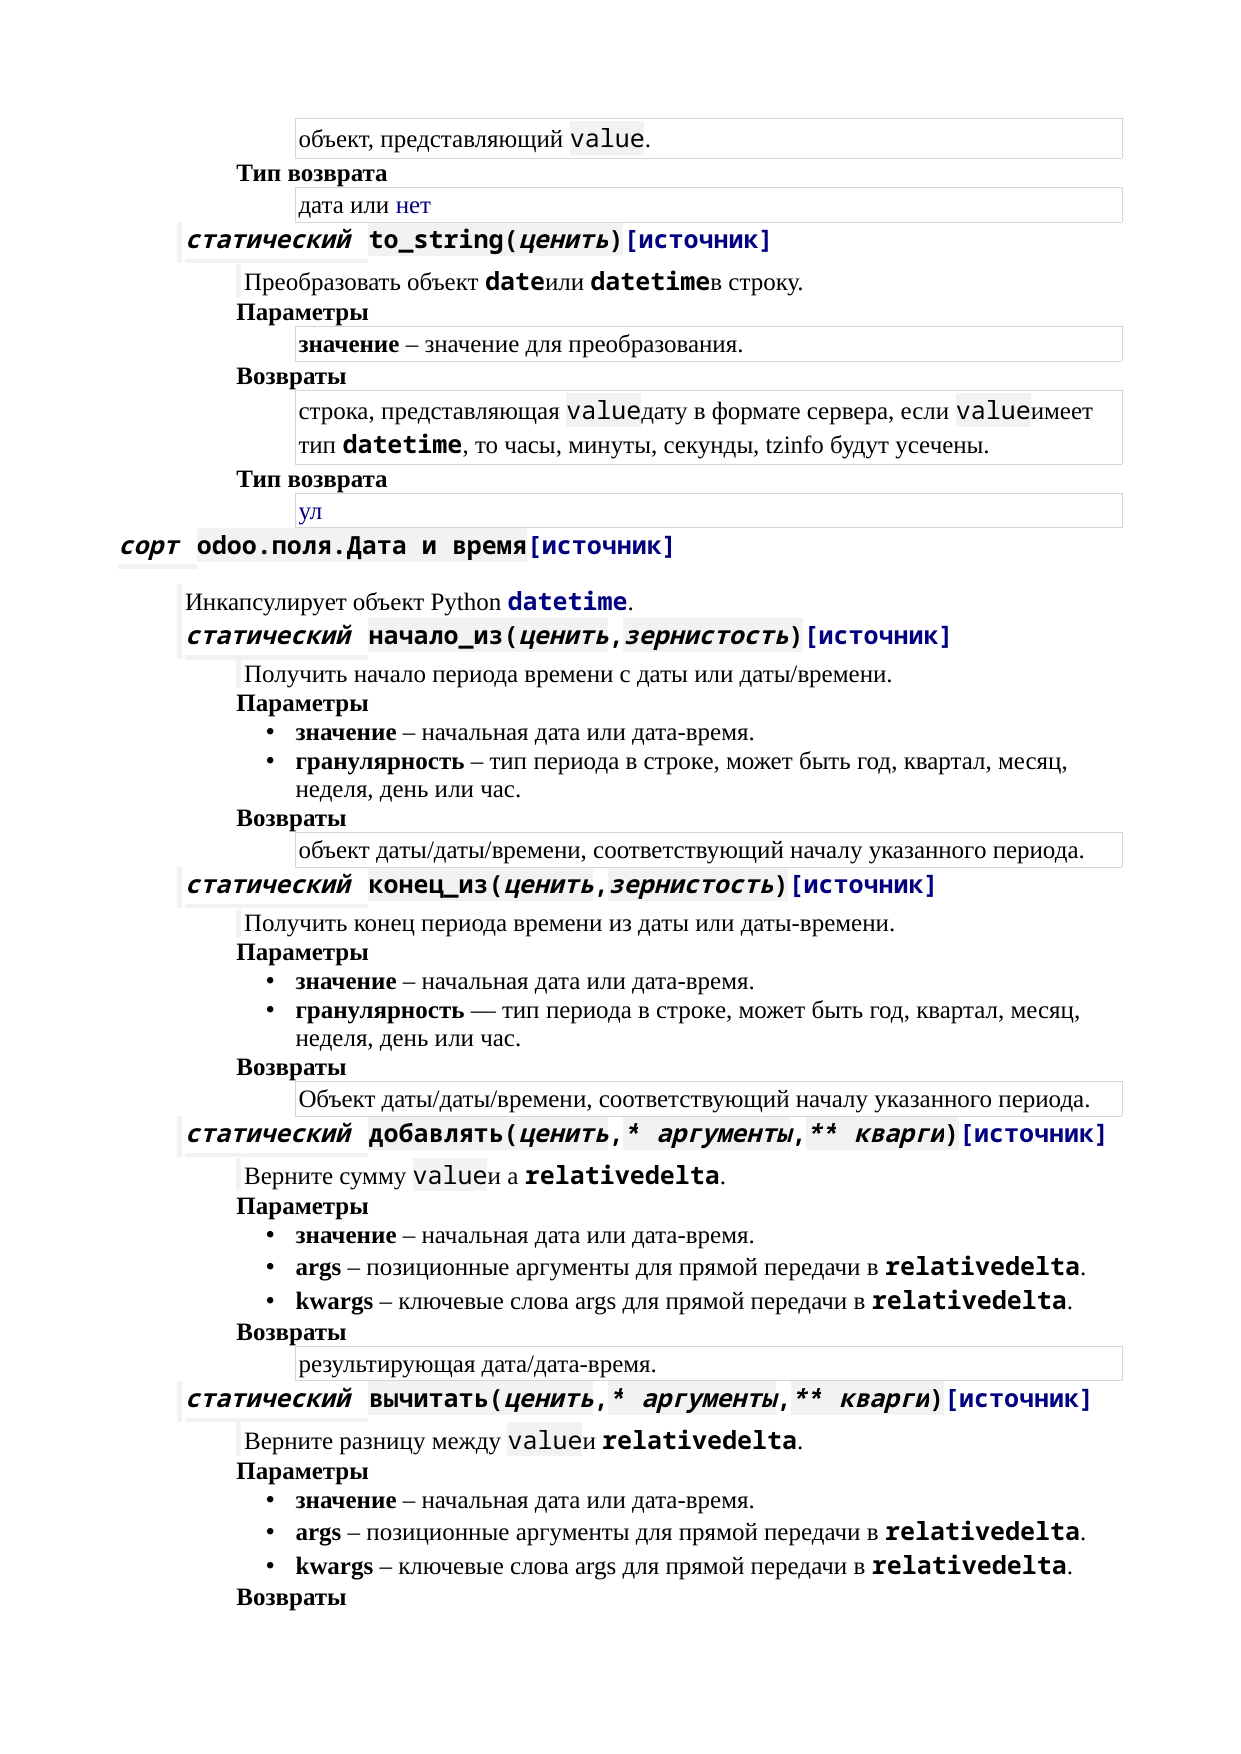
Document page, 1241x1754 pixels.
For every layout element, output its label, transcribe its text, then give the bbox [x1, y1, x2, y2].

subtitle Возвраты [236, 1052, 1122, 1081]
list объект даты/даты/времени, соответствующий началу указанного периода. [296, 833, 1122, 867]
list гранулярность – тип периода в строке, может быть год, квартал, месяц, неделя, день или час. [295, 746, 1122, 803]
list Получить начало периода времени с даты или даты/времени. [241, 659, 1122, 688]
list Верните разницу между valueи relativedelta. [241, 1422, 1122, 1456]
subtitle статический конец_из(ценить,зернистость)[источник] [182, 867, 1122, 908]
list гранулярность — тип периода в строке, может быть год, квартал, месяц, неделя, день или час. [295, 995, 1122, 1052]
subtitle статический to_string(ценить)[источник] [182, 222, 1122, 263]
subtitle статический добавлять(ценить,* аргументы,** кварги)[источник] [182, 1116, 1122, 1157]
subtitle статический вычитать(ценить,* аргументы,** кварги)[источник] [182, 1381, 1122, 1422]
subtitle Возвраты [236, 1317, 1122, 1346]
subtitle Параметры [236, 688, 1122, 717]
list Верните сумму valueи a relativedelta. [236, 1157, 1122, 1191]
list kwargs – ключевые слова args для прямой передачи в relativedelta. [295, 1548, 1122, 1582]
list Преобразовать объект dateили datetimeв строку. [236, 263, 1122, 297]
list объект, представляющий value. [296, 119, 1122, 158]
subtitle Параметры [236, 1191, 1122, 1220]
subtitle Параметры [236, 937, 1122, 966]
list строка, представляющая valueдату в формате сервера, если valueимеет тип datetime, то часы, минуты, секунды, tzinfo будут усечены. [296, 391, 1122, 464]
subtitle Параметры [236, 297, 1122, 326]
subtitle Возвраты [236, 361, 1122, 390]
subtitle Тип возврата [236, 158, 1122, 187]
list args – позиционные аргументы для прямой передачи в relativedelta. [295, 1514, 1122, 1548]
subtitle статический начало_из(ценить,зернистость)[источник] [182, 618, 1122, 659]
subtitle Возвраты [236, 803, 1122, 832]
list значение – начальная дата или дата-время. [295, 966, 1122, 995]
list дата или нет [296, 188, 1122, 222]
subtitle Параметры [236, 1456, 1122, 1485]
list значение – начальная дата или дата-время. [295, 1220, 1122, 1249]
list Получить конец периода времени из даты или даты-времени. [236, 908, 1122, 937]
list Объект даты/даты/времени, соответствующий началу указанного периода. [296, 1082, 1122, 1116]
list args – позиционные аргументы для прямой передачи в relativedelta. [295, 1249, 1122, 1283]
subtitle Возвраты [236, 1582, 1122, 1611]
list ул [296, 494, 1122, 527]
list kwargs – ключевые слова args для прямой передачи в relativedelta. [295, 1283, 1122, 1317]
list значение – значение для преобразования. [296, 327, 1122, 361]
list Инкапсулирует объект Python datetime. [182, 584, 1122, 618]
list результирующая дата/дата-время. [296, 1347, 1122, 1380]
list значение – начальная дата или дата-время. [295, 1485, 1122, 1514]
subtitle Тип возврата [236, 464, 1122, 493]
subtitle сорт odoo.поля.Дата и время[источник] [118, 527, 1122, 569]
list значение – начальная дата или дата-время. [295, 717, 1122, 746]
